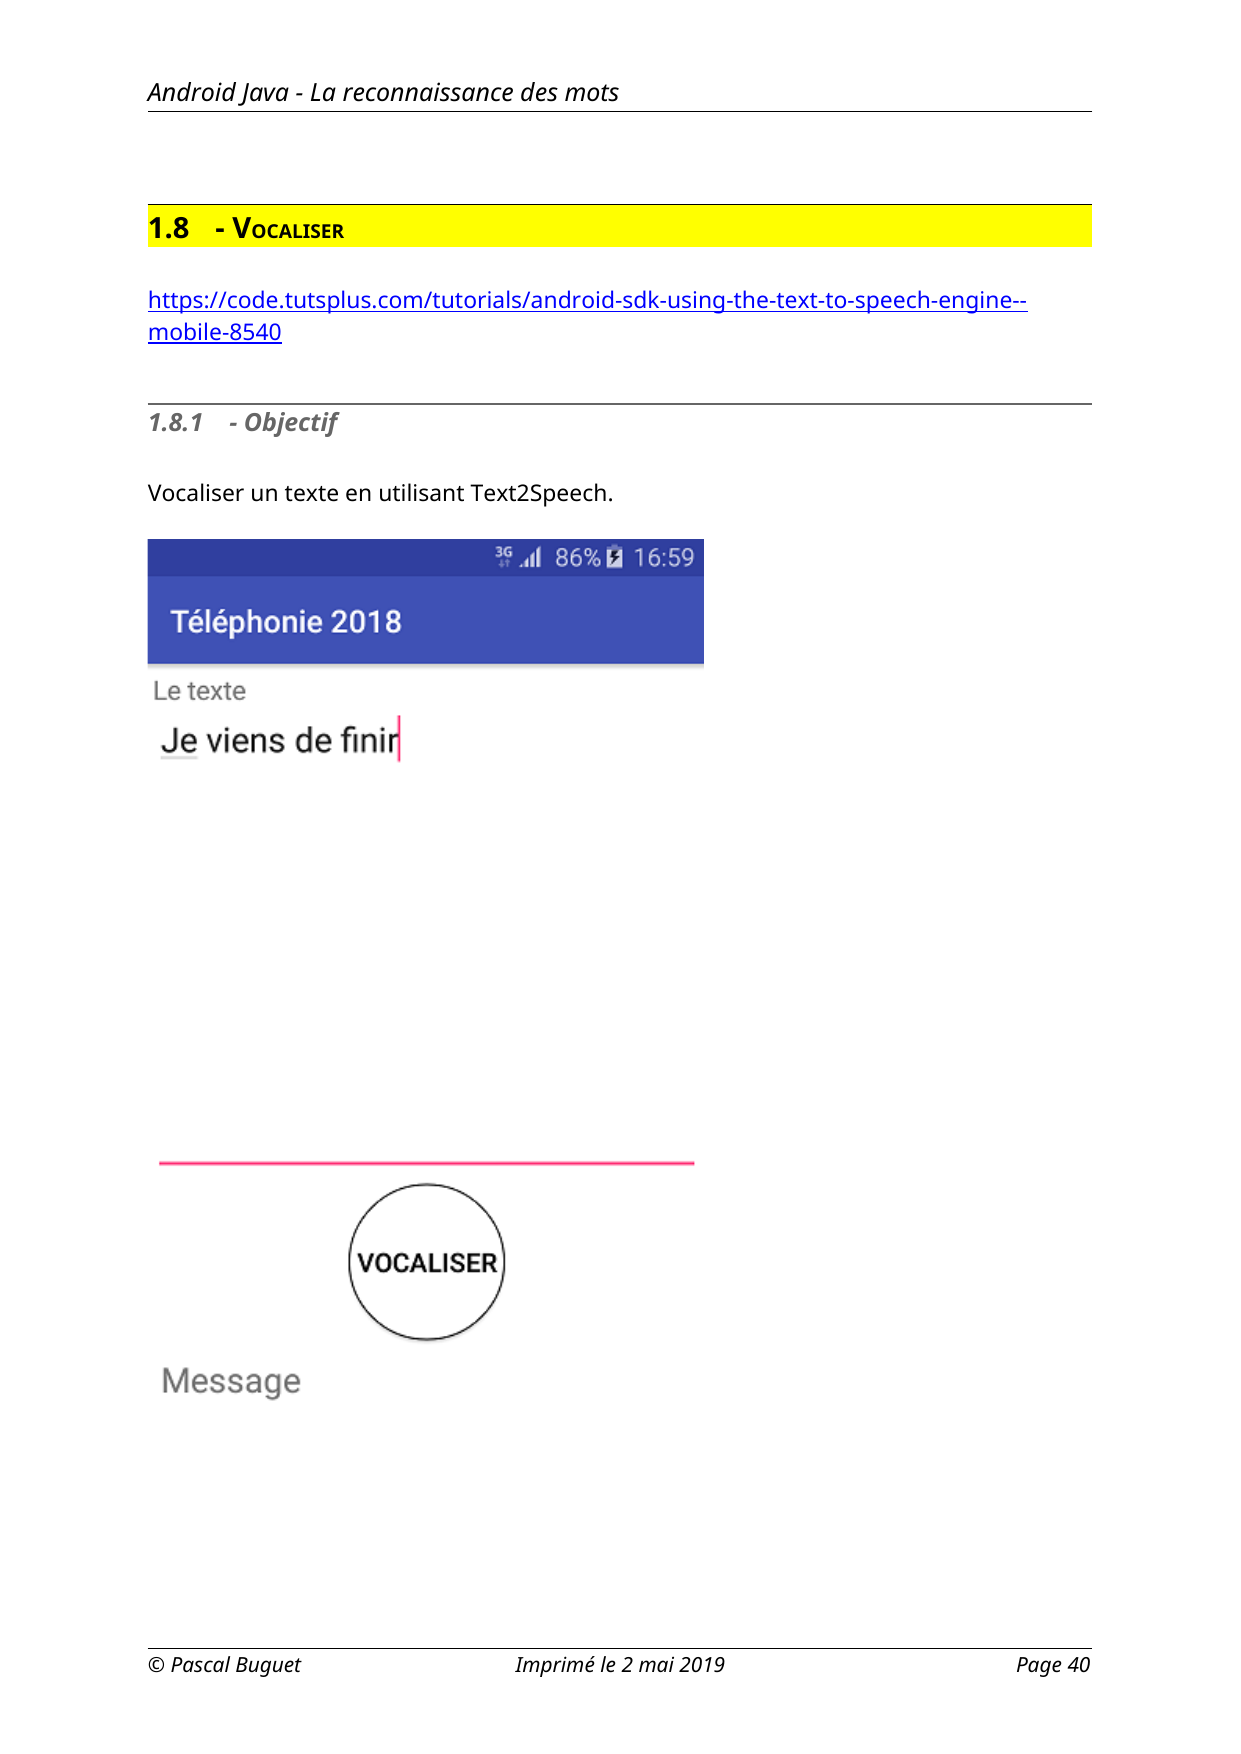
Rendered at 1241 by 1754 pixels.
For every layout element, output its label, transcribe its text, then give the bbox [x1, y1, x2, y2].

picture [147, 539, 704, 1421]
text https://code.tutsplus.com/tutorials/android-sdk-using-the-text-to-speech-engine--mobile-8540 [148, 284, 1092, 347]
subtitle - Vocaliser [148, 205, 1092, 247]
subtitle - Objectif [148, 405, 1092, 439]
text Vocaliser un texte en utilisant Text2Speech. [148, 477, 1092, 508]
